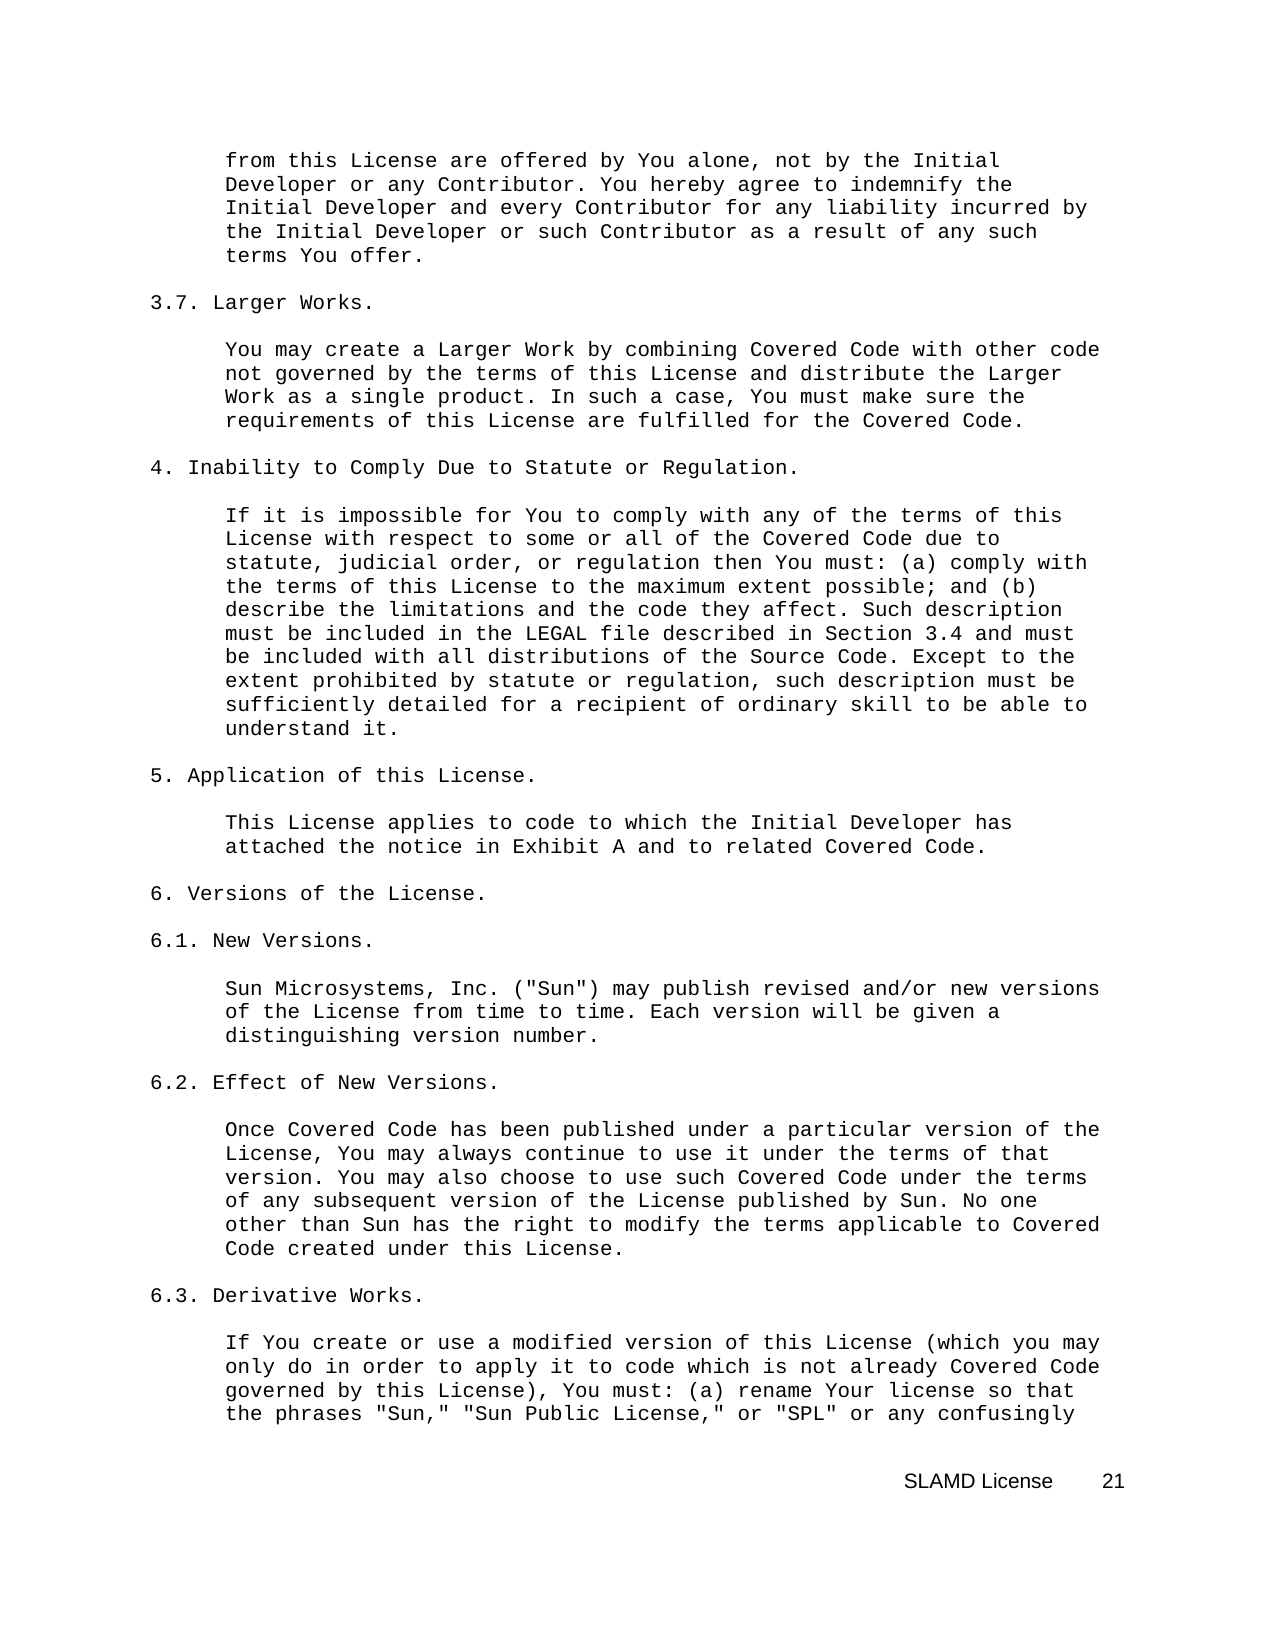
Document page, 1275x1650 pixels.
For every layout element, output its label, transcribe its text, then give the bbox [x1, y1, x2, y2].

text 5. Application of this License. [150, 765, 1125, 788]
text Initial Developer and every Contributor for any liability incurred by [150, 197, 1125, 221]
text of the License from time to time. Each version will be given a [150, 1001, 1125, 1025]
text 4. Inability to Comply Due to Statute or Regulation. [150, 457, 1125, 481]
text only do in order to apply it to code which is not already Covered Code [150, 1356, 1125, 1379]
text Code created under this License. [150, 1238, 1125, 1261]
text the phrases "Sun," "Sun Public License," or "SPL" or any confusingly [150, 1403, 1125, 1427]
text not governed by the terms of this License and distribute the Larger [150, 363, 1125, 386]
text attached the notice in Exhibit A and to related Covered Code. [150, 836, 1125, 859]
text governed by this License), You must: (a) rename Your license so that [150, 1379, 1125, 1403]
text understand it. [150, 717, 1125, 741]
text the terms of this License to the maximum extent possible; and (b) [150, 576, 1125, 599]
text 6.1. New Versions. [150, 930, 1125, 954]
text extent prohibited by statute or regulation, such description must be [150, 670, 1125, 694]
text Work as a single product. In such a case, You must make sure the [150, 386, 1125, 410]
text must be included in the LEGAL file described in Section 3.4 and must [150, 623, 1125, 647]
text 3.7. Larger Works. [150, 292, 1125, 316]
text If You create or use a modified version of this License (which you may [150, 1332, 1125, 1356]
text Sun Microsystems, Inc. ("Sun") may publish revised and/or new versions [150, 978, 1125, 1001]
text be included with all distributions of the Source Code. Except to the [150, 647, 1125, 670]
text License with respect to some or all of the Covered Code due to [150, 528, 1125, 552]
text 6.3. Derivative Works. [150, 1285, 1125, 1309]
text This License applies to code to which the Initial Developer has [150, 812, 1125, 836]
text Once Covered Code has been published under a particular version of the [150, 1119, 1125, 1143]
text Developer or any Contributor. You hereby agree to indemnify the [150, 174, 1125, 197]
text sufficiently detailed for a recipient of ordinary skill to be able to [150, 694, 1125, 717]
text describe the limitations and the code they affect. Such description [150, 599, 1125, 623]
text If it is impossible for You to comply with any of the terms of this [150, 505, 1125, 528]
text License, You may always continue to use it under the terms of that [150, 1143, 1125, 1167]
text terms You offer. [150, 244, 1125, 268]
text of any subsequent version of the License published by Sun. No one [150, 1190, 1125, 1214]
text requirements of this License are fulfilled for the Covered Code. [150, 410, 1125, 434]
text 6.2. Effect of New Versions. [150, 1072, 1125, 1096]
text other than Sun has the right to modify the terms applicable to Covered [150, 1214, 1125, 1238]
text distinguishing version number. [150, 1025, 1125, 1048]
text statute, judicial order, or regulation then You must: (a) comply with [150, 552, 1125, 576]
text from this License are offered by You alone, not by the Initial [150, 150, 1125, 174]
text 6. Versions of the License. [150, 883, 1125, 907]
text You may create a Larger Work by combining Covered Code with other code [150, 339, 1125, 363]
text version. You may also choose to use such Covered Code under the terms [150, 1167, 1125, 1190]
text the Initial Developer or such Contributor as a result of any such [150, 221, 1125, 244]
